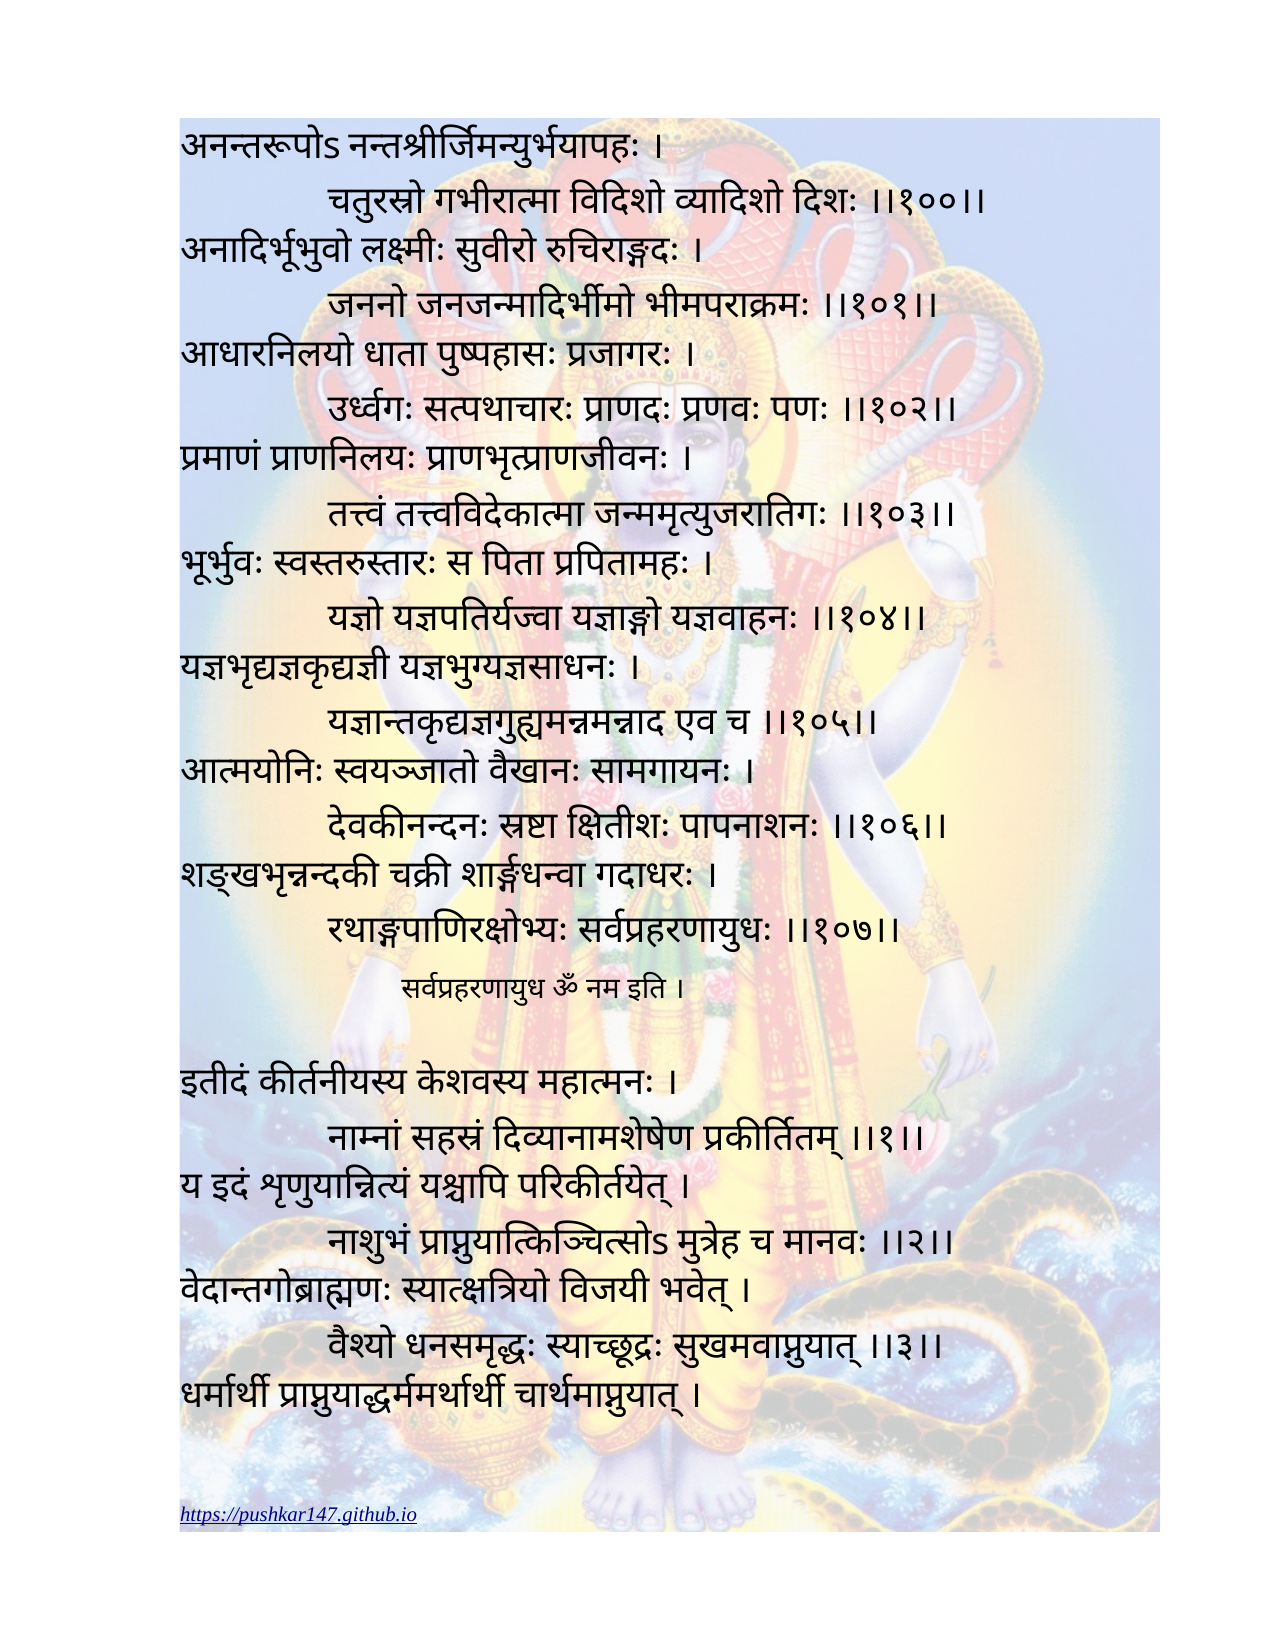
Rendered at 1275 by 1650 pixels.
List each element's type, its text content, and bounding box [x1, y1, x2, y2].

text अनन्तरूपोsनन्तश्रीर्जिमन्युर्भयापहः । चतुरस्रो गभीरात्मा विदिशो व्यादिशो दिशः ।।१००।। अनादिर्भूभुवो लक्ष्मीः सुवीरो रुचिराङ्गदः । जननो जनजन्मादिर्भीमो भीमपराक्रमः ।।१०१।। आधारनिलयो धाता पुष्पहासः प्रजागरः । उर्ध्वगः सत्पथाचारः प्राणदः प्रणवः पणः ।।१०२।। प्रमाणं प्राणनिलयः प्राणभृत्प्राणजीवनः । तत्त्वं तत्त्वविदेकात्मा जन्ममृत्युजरातिगः ।।१०३।। भूर्भुवः स्वस्तरुस्तारः स पिता प्रपितामहः । यज्ञो यज्ञपतिर्यज्वा यज्ञाङ्गो यज्ञवाहनः ।।१०४।। यज्ञभृद्यज्ञकृद्यज्ञी यज्ञभुग्यज्ञसाधनः । यज्ञान्तकृद्यज्ञगुह्यमन्नमन्नाद एव च ।।१०५।। आत्मयोनिः स्वयञ्जातो वैखानः सामगायनः । देवकीनन्दनः स्रष्टा क्षितीशः पापनाशनः ।।१०६।। शङ्खभृन्नन्दकी चक्री शार्ङ्गधन्वा गदाधरः । रथाङ्गपाणिरक्षोभ्यः सर्वप्रहरणायुधः ।।१०७।। सर्वप्रहरणायुध ॐ नम इति । इतीदं कीर्तनीयस्य केशवस्य महात्मनः । नाम्नां सहस्रं दिव्यानामशेषेण प्रकीर्तितम् ।।१।। य इदं शृणुयान्नित्यं यश्चापि परिकीर्तयेत् । नाशुभं प्राप्नुयात्किञ्चित्सोsमुत्रेह च मानवः ।।२।। वेदान्तगोब्राह्मणः स्यात्क्षत्रियो विजयी भवेत् । वैश्यो धनसमृद्धः स्याच्छूद्रः सुखमवाप्नुयात् ।।३।। धर्मार्थी प्राप्नुयाद्धर्ममर्थार्थी चार्थमाप्नुयात् । [180, 118, 1160, 1422]
